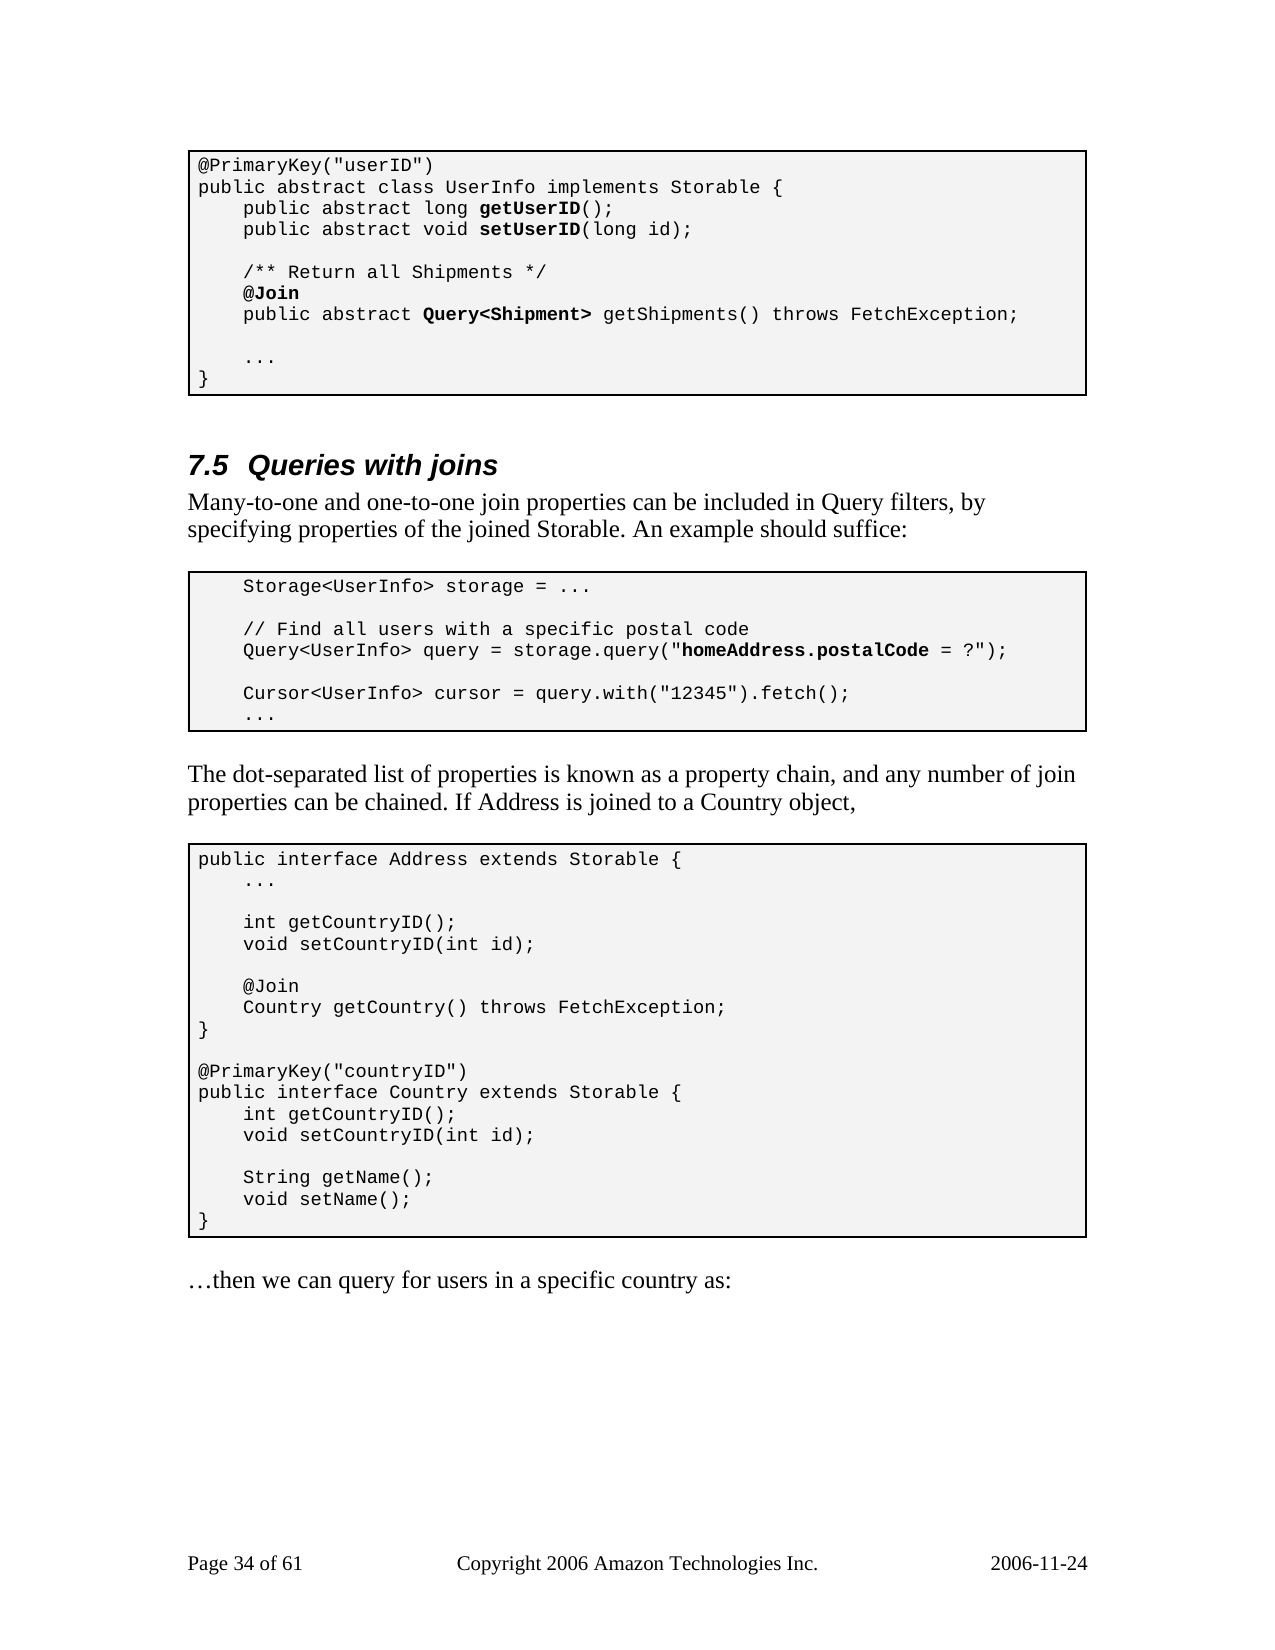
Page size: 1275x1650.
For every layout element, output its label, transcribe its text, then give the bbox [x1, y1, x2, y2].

text Query<UserInfo> query = storage.query("homeAddress.postalCode = ?"); [190, 635, 1085, 656]
text /** Return all Shipments */ [190, 256, 1085, 277]
text ... [190, 698, 1085, 730]
subtitle Queries with joins [187, 449, 1087, 482]
text public abstract class UserInfo implements Storable { [190, 171, 1085, 192]
text int getCountryID(); [190, 1098, 1085, 1119]
text @PrimaryKey("countryID") [190, 1056, 1085, 1077]
text } [190, 1204, 1085, 1236]
text void setCountryID(int id); [190, 1119, 1085, 1141]
text ... [190, 864, 1085, 886]
text @Join [190, 277, 1085, 299]
text Country getCountry() throws FetchException; [190, 992, 1085, 1013]
text void setCountryID(int id); [190, 928, 1085, 949]
text String getName(); [190, 1162, 1085, 1183]
text ... [190, 341, 1085, 362]
text public interface Country extends Storable { [190, 1077, 1085, 1098]
text @PrimaryKey("userID") [190, 152, 1085, 171]
text …then we can query for users in a specific country as: [187, 1266, 1087, 1293]
text public abstract Query<Shipment> getShipments() throws FetchException; [190, 299, 1085, 320]
text int getCountryID(); [190, 907, 1085, 928]
text public abstract long getUserID(); [190, 192, 1085, 214]
text Many-to-one and one-to-one join properties can be included in Query filters, by specifying properties of the joined Storable. An example should suffice: [187, 488, 1087, 543]
text // Find all users with a specific postal code [190, 613, 1085, 635]
text The dot-separated list of properties is known as a property chain, and any number of join properties can be chained. If Address is joined to a Country object, [187, 760, 1087, 815]
text @Join [190, 971, 1085, 992]
text public interface Address extends Storable { [190, 845, 1085, 864]
text void setName(); [190, 1183, 1085, 1204]
text Storage<UserInfo> storage = ... [190, 573, 1085, 592]
text } [190, 1013, 1085, 1034]
text Cursor<UserInfo> cursor = query.with("12345").fetch(); [190, 677, 1085, 698]
text public abstract void setUserID(long id); [190, 214, 1085, 235]
text } [190, 362, 1085, 394]
